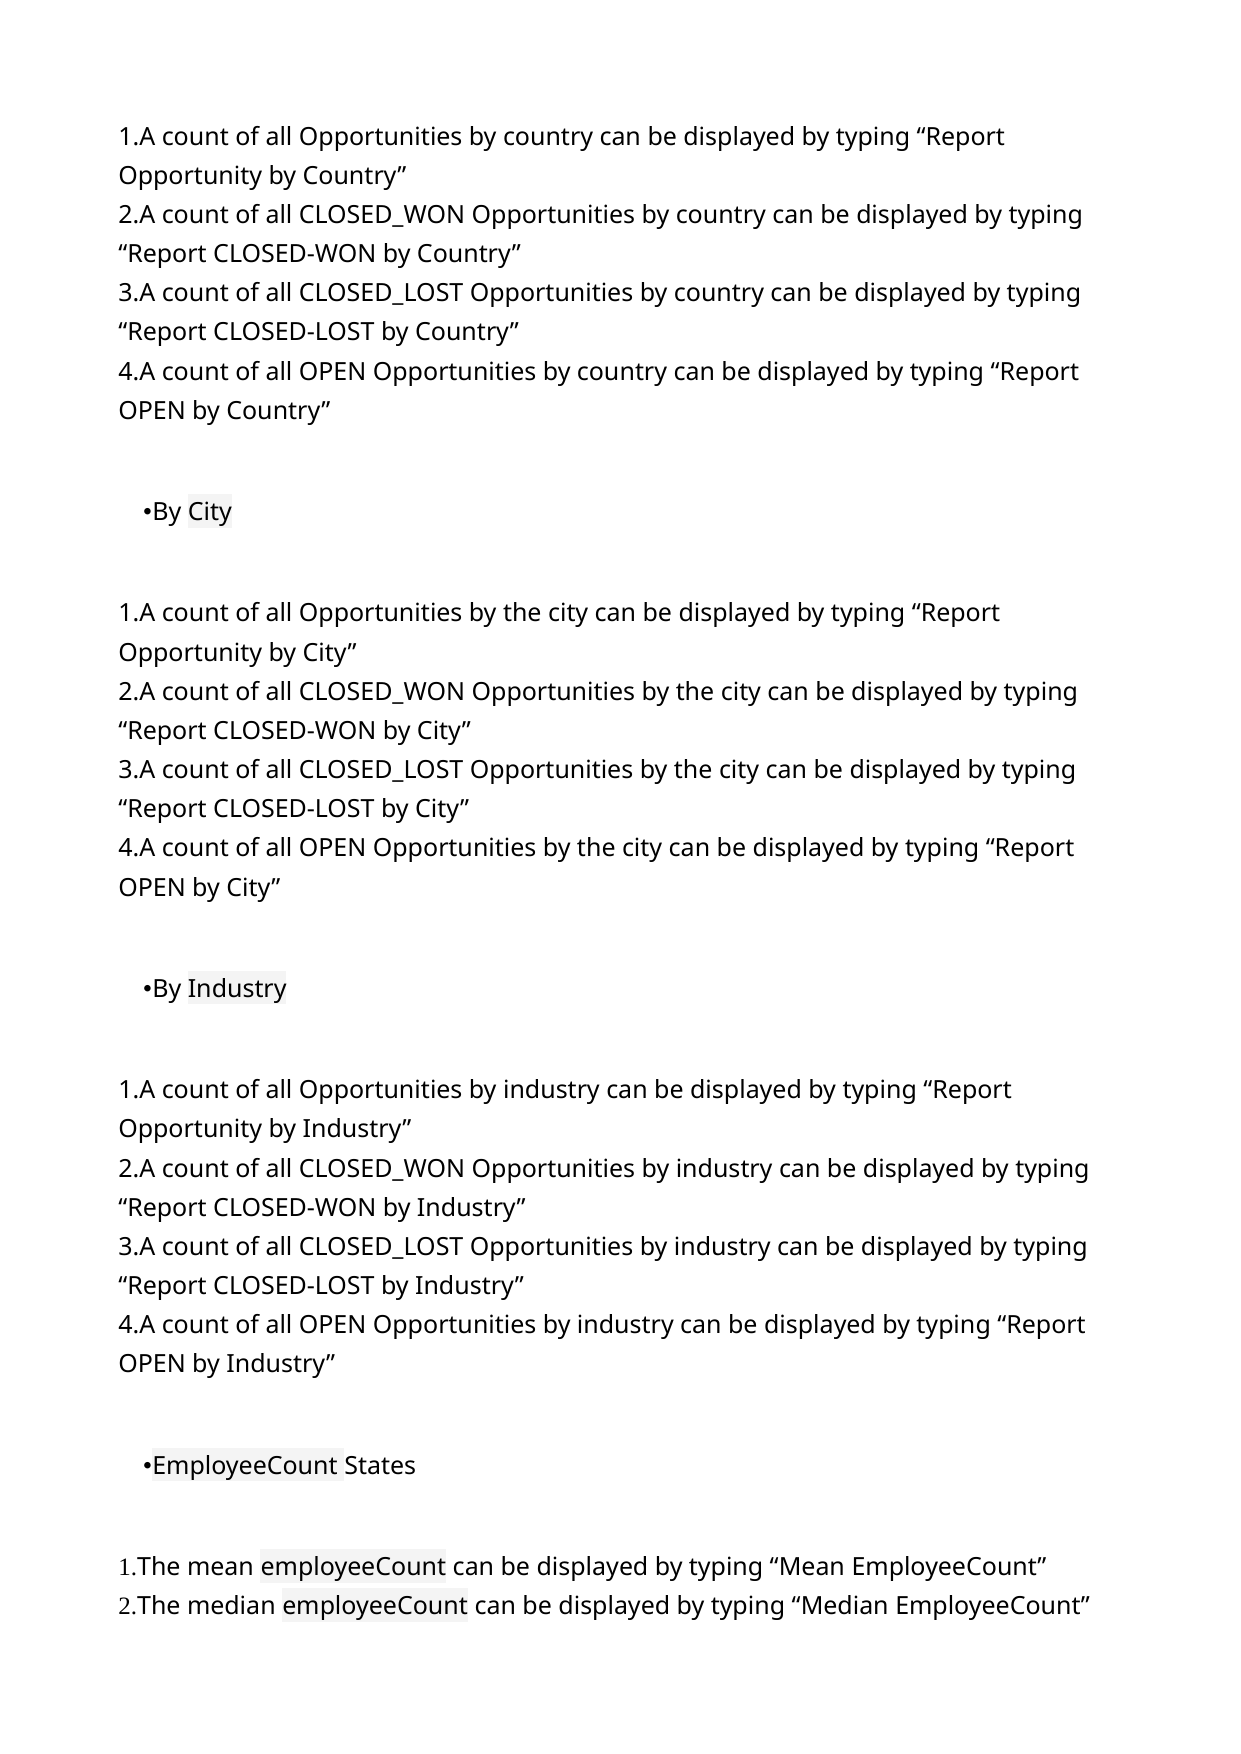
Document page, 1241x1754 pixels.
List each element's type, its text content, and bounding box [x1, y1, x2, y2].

list A count of all OPEN Opportunities by industry can be displayed by typing “Report OPEN by Industry” [118, 1307, 1122, 1380]
list The median employeeCount can be displayed by typing “Median EmployeeCount” [118, 1588, 1122, 1622]
list A count of all CLOSED_LOST Opportunities by the city can be displayed by typing “Report CLOSED-LOST by City” [118, 752, 1122, 825]
list A count of all CLOSED_LOST Opportunities by country can be displayed by typing “Report CLOSED-LOST by Country” [118, 275, 1122, 348]
list A count of all CLOSED_WON Opportunities by country can be displayed by typing “Report CLOSED-WON by Country” [118, 196, 1122, 270]
list The mean employeeCount can be displayed by typing “Mean EmployeeCount” [118, 1549, 1122, 1583]
list A count of all CLOSED_WON Opportunities by the city can be displayed by typing “Report CLOSED-WON by City” [118, 673, 1122, 747]
list A count of all OPEN Opportunities by the city can be displayed by typing “Report OPEN by City” [118, 830, 1122, 903]
list By Industry [118, 971, 1122, 1004]
list A count of all Opportunities by the city can be displayed by typing “Report Opportunity by City” [118, 595, 1122, 668]
list By City [118, 494, 1122, 528]
list A count of all Opportunities by industry can be displayed by typing “Report Opportunity by Industry” [118, 1072, 1122, 1145]
list EmployeeCount States [118, 1447, 1122, 1481]
list A count of all Opportunities by country can be displayed by typing “Report Opportunity by Country” [118, 118, 1122, 191]
list A count of all CLOSED_LOST Opportunities by industry can be displayed by typing “Report CLOSED-LOST by Industry” [118, 1228, 1122, 1302]
list A count of all CLOSED_WON Opportunities by industry can be displayed by typing “Report CLOSED-WON by Industry” [118, 1150, 1122, 1223]
list A count of all OPEN Opportunities by country can be displayed by typing “Report OPEN by Country” [118, 353, 1122, 426]
